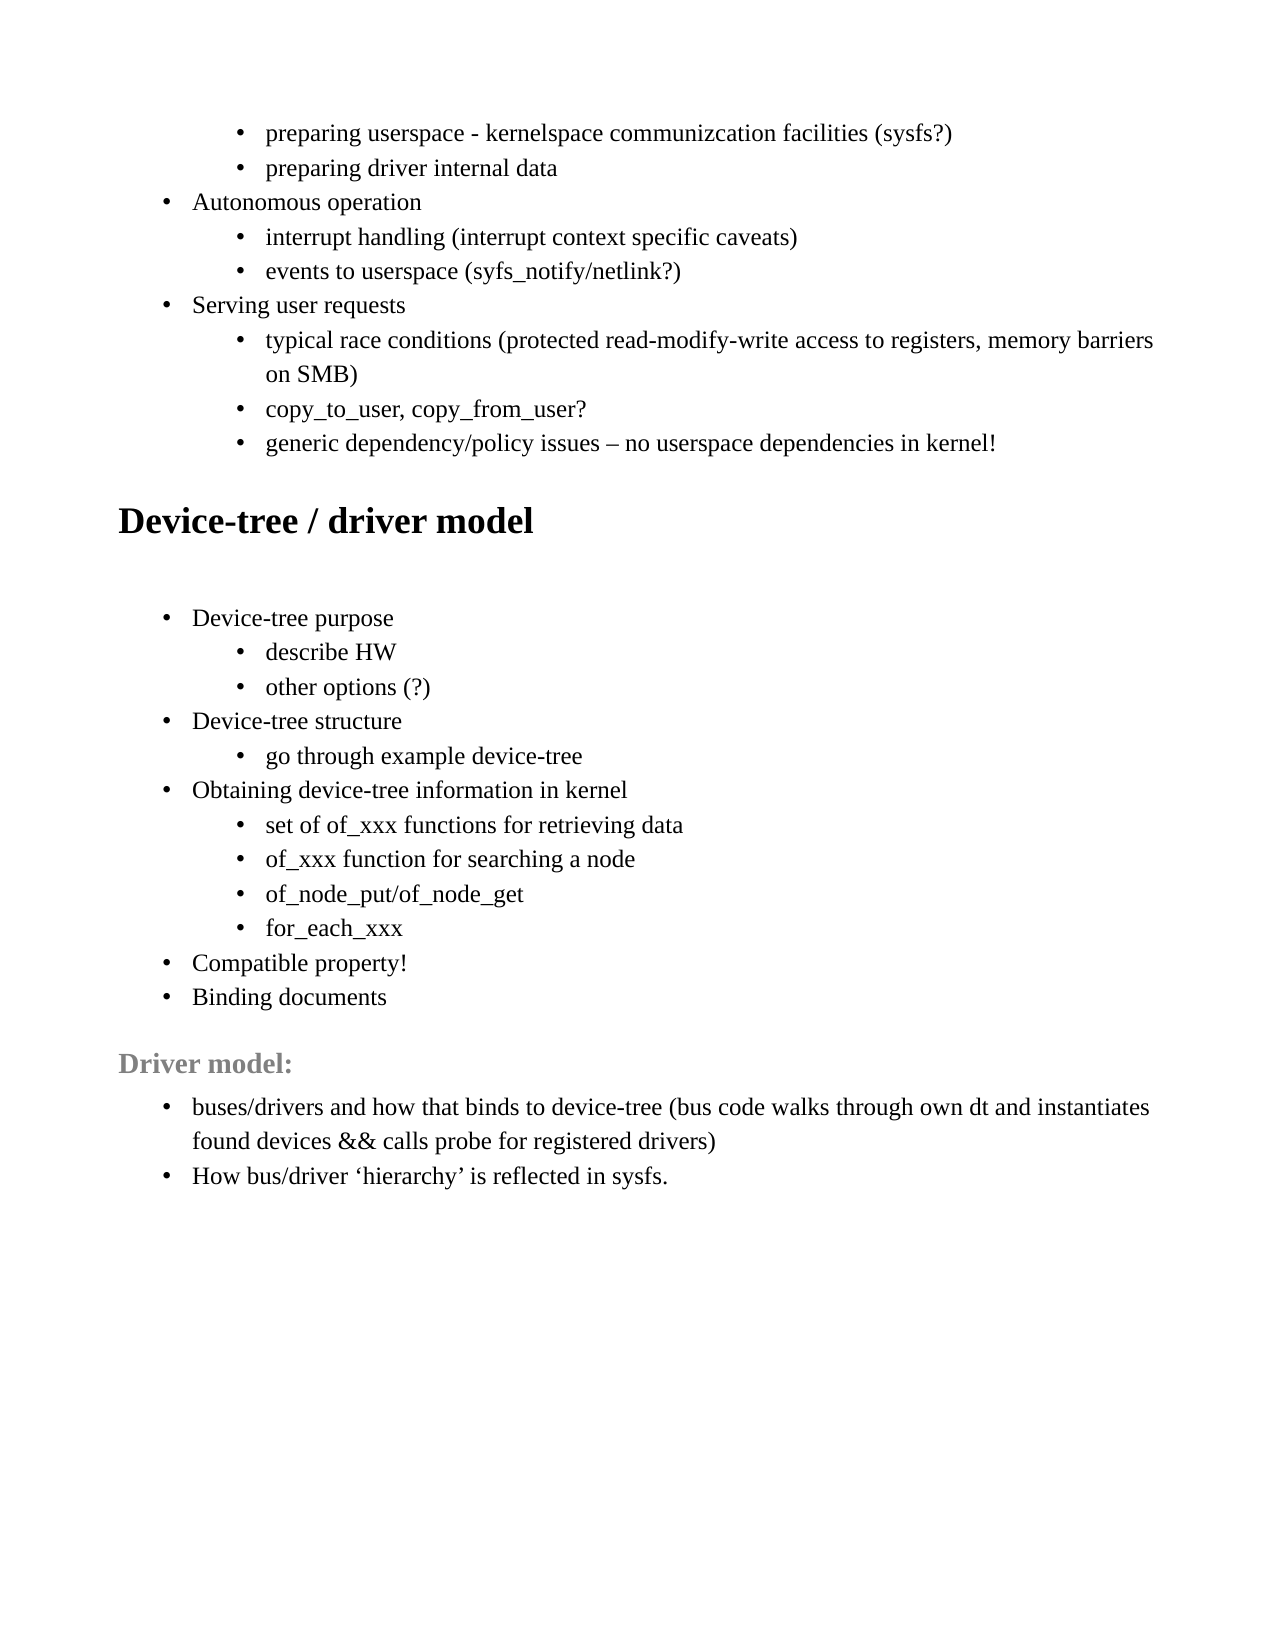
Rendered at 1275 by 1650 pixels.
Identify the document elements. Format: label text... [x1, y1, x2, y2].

list of_xxx function for searching a node [236, 844, 1157, 873]
list other options (?) [236, 672, 1157, 701]
list Binding documents [162, 982, 1157, 1011]
list typical race conditions (protected read-modify-write access to registers, memory barriers on SMB) [236, 325, 1157, 388]
list buses/drivers and how that binds to device-tree (bus code walks through own dt and instantiates found devices && calls probe for registered drivers) [162, 1092, 1157, 1155]
list generic dependency/policy issues – no userspace dependencies in kernel! [236, 428, 1157, 457]
list of_node_put/of_node_get [236, 879, 1157, 908]
list Compatible property! [162, 948, 1157, 977]
list How bus/driver ‘hierarchy’ is reflected in sysfs. [162, 1161, 1157, 1190]
list describe HW [236, 637, 1157, 666]
subtitle Driver model: [118, 1046, 1157, 1079]
list go through example device-tree [236, 741, 1157, 770]
subtitle Device-tree / driver model [118, 498, 1157, 541]
list interrupt handling (interrupt context specific caveats) [236, 222, 1157, 250]
list Serving user requests [162, 291, 1157, 319]
list preparing driver internal data [236, 153, 1157, 181]
list Device-tree structure [162, 706, 1157, 735]
list for_each_xxx [236, 913, 1157, 942]
list Obtaining device-tree information in kernel [162, 775, 1157, 804]
list Device-tree purpose [162, 603, 1157, 632]
list copy_to_user, copy_from_user? [236, 394, 1157, 423]
list events to userspace (syfs_notify/netlink?) [236, 256, 1157, 285]
list Autonomous operation [162, 187, 1157, 216]
list set of of_xxx functions for retrieving data [236, 810, 1157, 839]
list preparing userspace - kernelspace communizcation facilities (sysfs?) [236, 118, 1157, 147]
